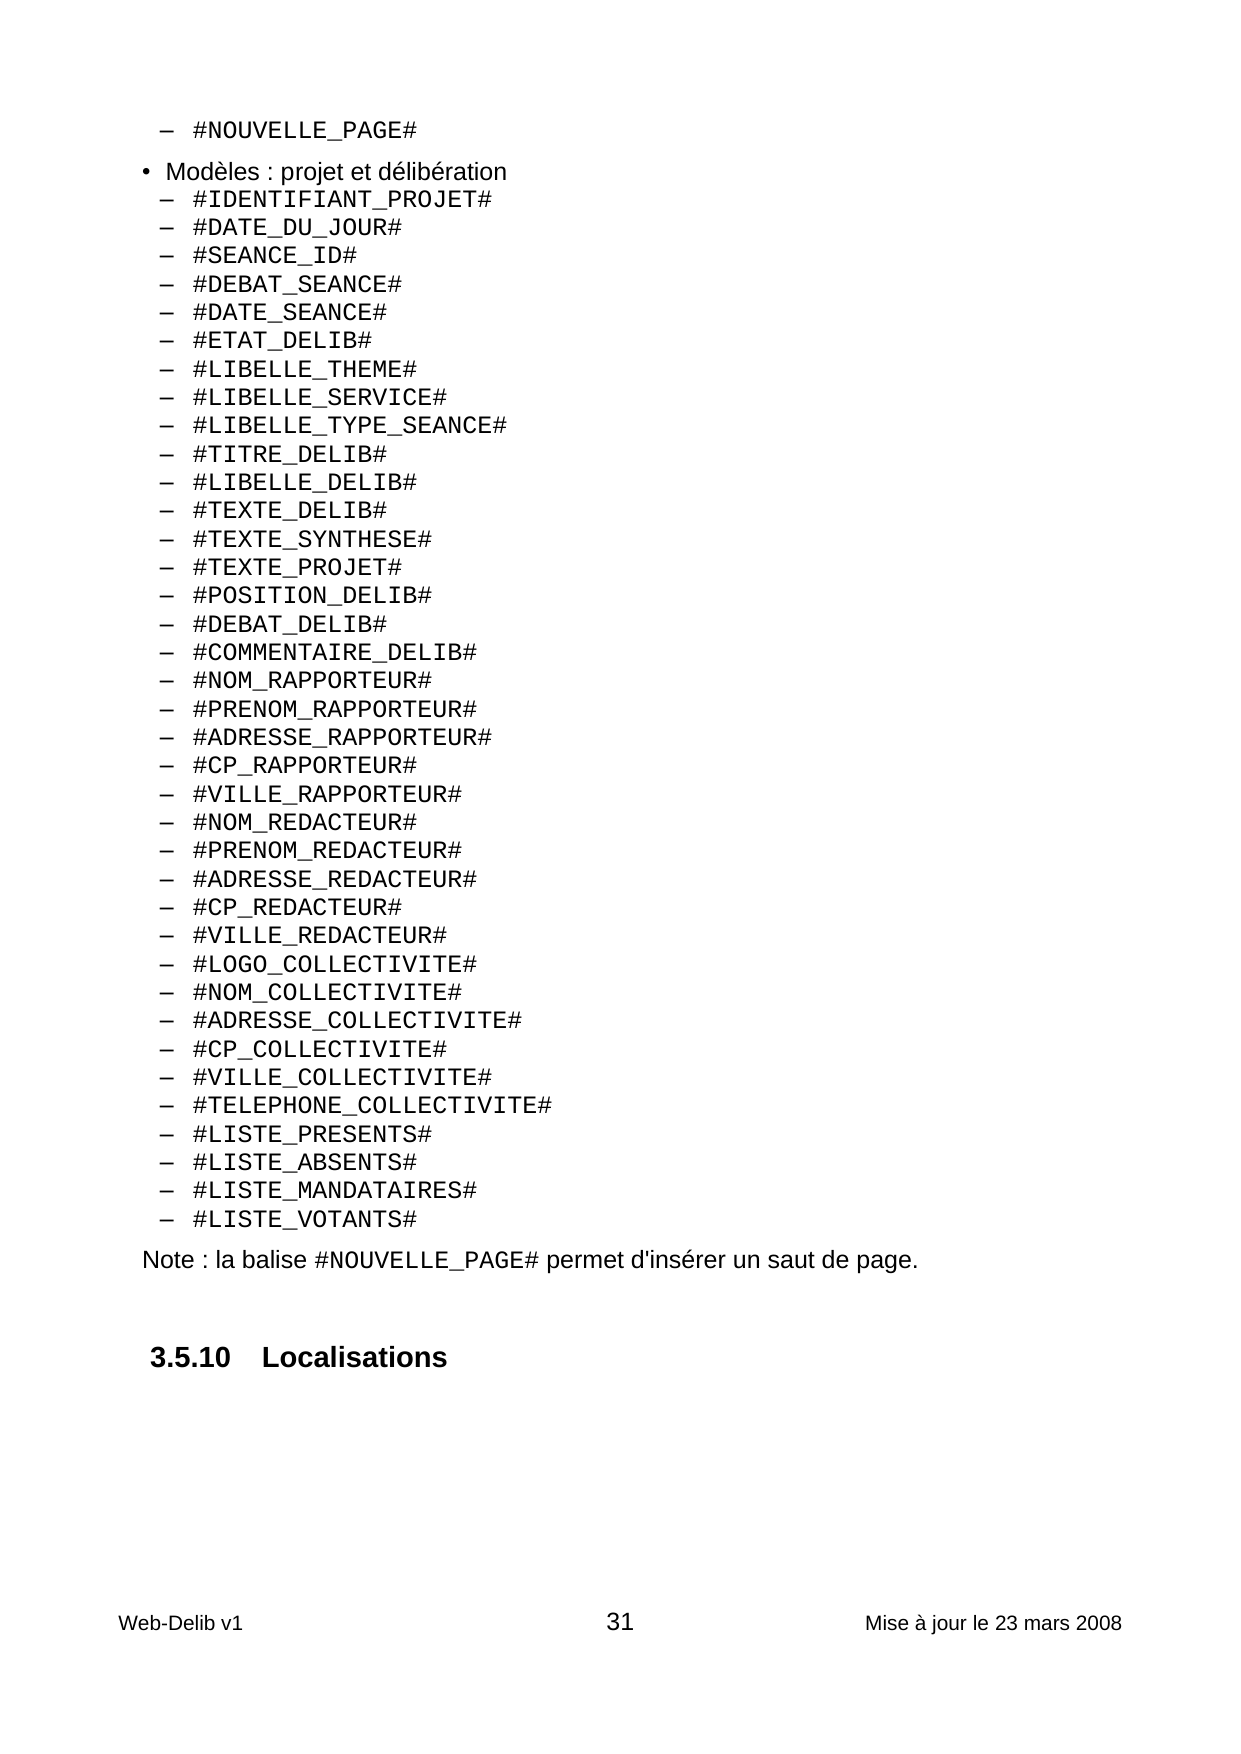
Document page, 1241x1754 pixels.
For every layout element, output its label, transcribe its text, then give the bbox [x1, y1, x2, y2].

list #TEXTE_DELIB# [136, 498, 1122, 526]
list #DATE_SEANCE# [136, 299, 1122, 328]
list #VILLE_COLLECTIVITE# [136, 1064, 1122, 1093]
list #CP_COLLECTIVITE# [136, 1036, 1122, 1064]
list #TELEPHONE_COLLECTIVITE# [136, 1093, 1122, 1121]
list #ADRESSE_COLLECTIVITE# [136, 1008, 1122, 1036]
list #CP_RAPPORTEUR# [136, 753, 1122, 781]
list #ADRESSE_REDACTEUR# [136, 866, 1122, 894]
list #TITRE_DELIB# [136, 441, 1122, 469]
list #NOUVELLE_PAGE# [136, 118, 1122, 146]
list #SEANCE_ID# [136, 243, 1122, 271]
list #LISTE_ABSENTS# [136, 1149, 1122, 1178]
list #CP_REDACTEUR# [136, 894, 1122, 923]
list #ETAT_DELIB# [136, 328, 1122, 356]
list #LOGO_COLLECTIVITE# [136, 951, 1122, 979]
list #NOM_COLLECTIVITE# [136, 979, 1122, 1008]
list #DATE_DU_JOUR# [136, 214, 1122, 243]
list Modèles : projet et délibération [118, 158, 1122, 186]
list #LIBELLE_DELIB# [136, 469, 1122, 498]
list #LISTE_VOTANTS# [136, 1206, 1122, 1234]
list #POSITION_DELIB# [136, 583, 1122, 611]
subtitle Localisations [118, 1341, 1122, 1374]
list #LIBELLE_TYPE_SEANCE# [136, 413, 1122, 441]
list #LISTE_MANDATAIRES# [136, 1178, 1122, 1206]
list #LIBELLE_THEME# [136, 356, 1122, 384]
list #PRENOM_REDACTEUR# [136, 838, 1122, 866]
list #DEBAT_DELIB# [136, 611, 1122, 639]
list #TEXTE_PROJET# [136, 554, 1122, 583]
list #NOM_REDACTEUR# [136, 809, 1122, 838]
list #DEBAT_SEANCE# [136, 271, 1122, 299]
list #LISTE_PRESENTS# [136, 1121, 1122, 1149]
list #ADRESSE_RAPPORTEUR# [136, 724, 1122, 753]
list #NOM_RAPPORTEUR# [136, 668, 1122, 696]
list #IDENTIFIANT_PROJET# [136, 186, 1122, 214]
list #TEXTE_SYNTHESE# [136, 526, 1122, 554]
text Note : la balise #NOUVELLE_PAGE# permet d'insérer un saut de page. [118, 1246, 1122, 1276]
list #COMMENTAIRE_DELIB# [136, 639, 1122, 668]
list #PRENOM_RAPPORTEUR# [136, 696, 1122, 724]
list #VILLE_REDACTEUR# [136, 923, 1122, 951]
list #VILLE_RAPPORTEUR# [136, 781, 1122, 809]
list #LIBELLE_SERVICE# [136, 384, 1122, 413]
